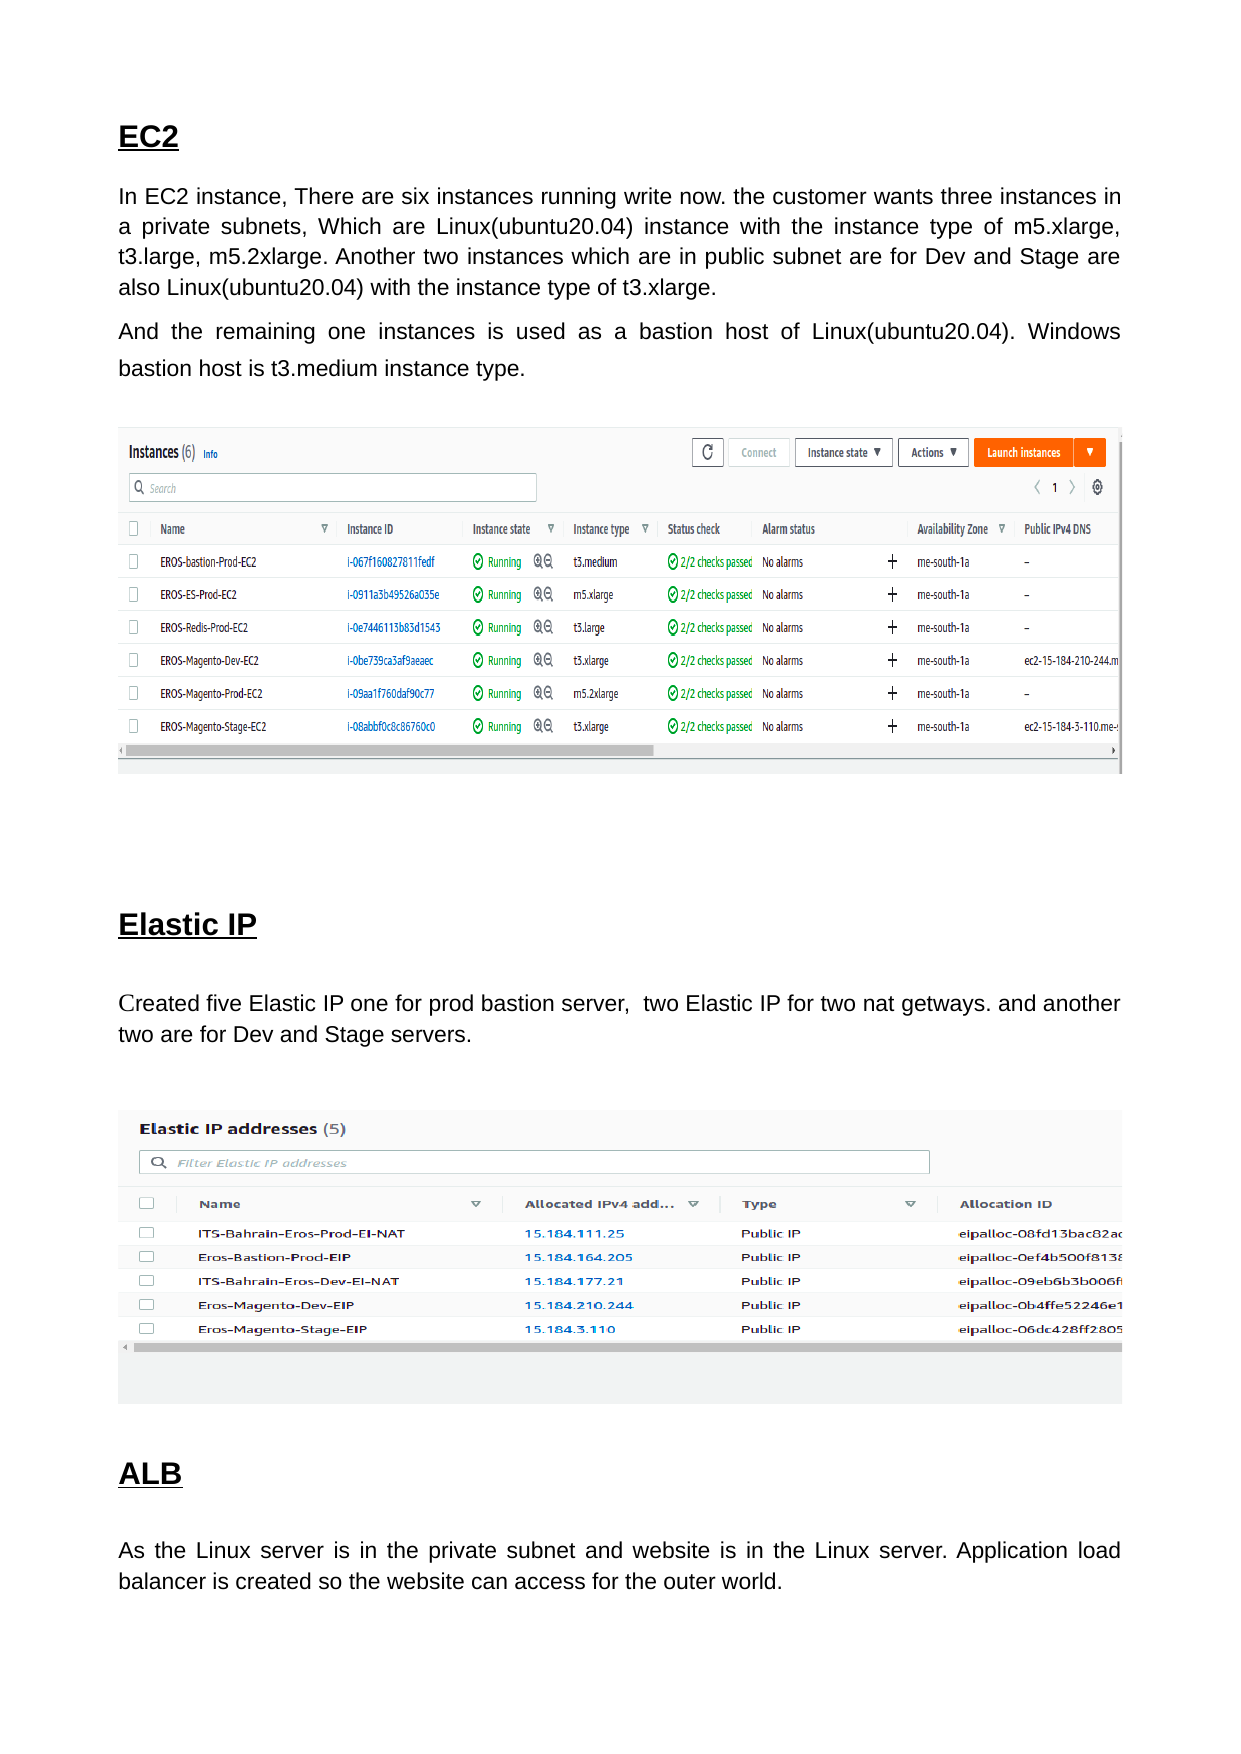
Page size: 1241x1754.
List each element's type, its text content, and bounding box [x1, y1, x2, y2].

text And the remaining one instances is used as a bastion host of Linux(ubuntu20.04). Windows bastion host is t3.medium instance type. [118, 318, 1122, 381]
text EC2 [118, 118, 1122, 154]
text In EC2 instance, There are six instances running write now. the customer wants three instances in a private subnets, Which are Linux(ubuntu20.04) instance with the instance type of m5.xlarge, t3.large, m5.2xlarge. Another two instances which are in public subnet are for Dev and Stage are also Linux(ubuntu20.04) with the instance type of t3.xlarge. [118, 183, 1122, 300]
picture [118, 1110, 1123, 1404]
text Elastic IP [118, 906, 1122, 942]
text As the Linux server is in the private subnet and website is in the Linux server. Application load balancer is created so the website can access for the outer world. [118, 1505, 1122, 1594]
text ALB [118, 1455, 1122, 1491]
picture [118, 427, 1123, 774]
text Created five Elastic IP one for prod bastion server, two Elastic IP for two nat getways. and another two are for Dev and Stage servers. [118, 955, 1122, 1047]
